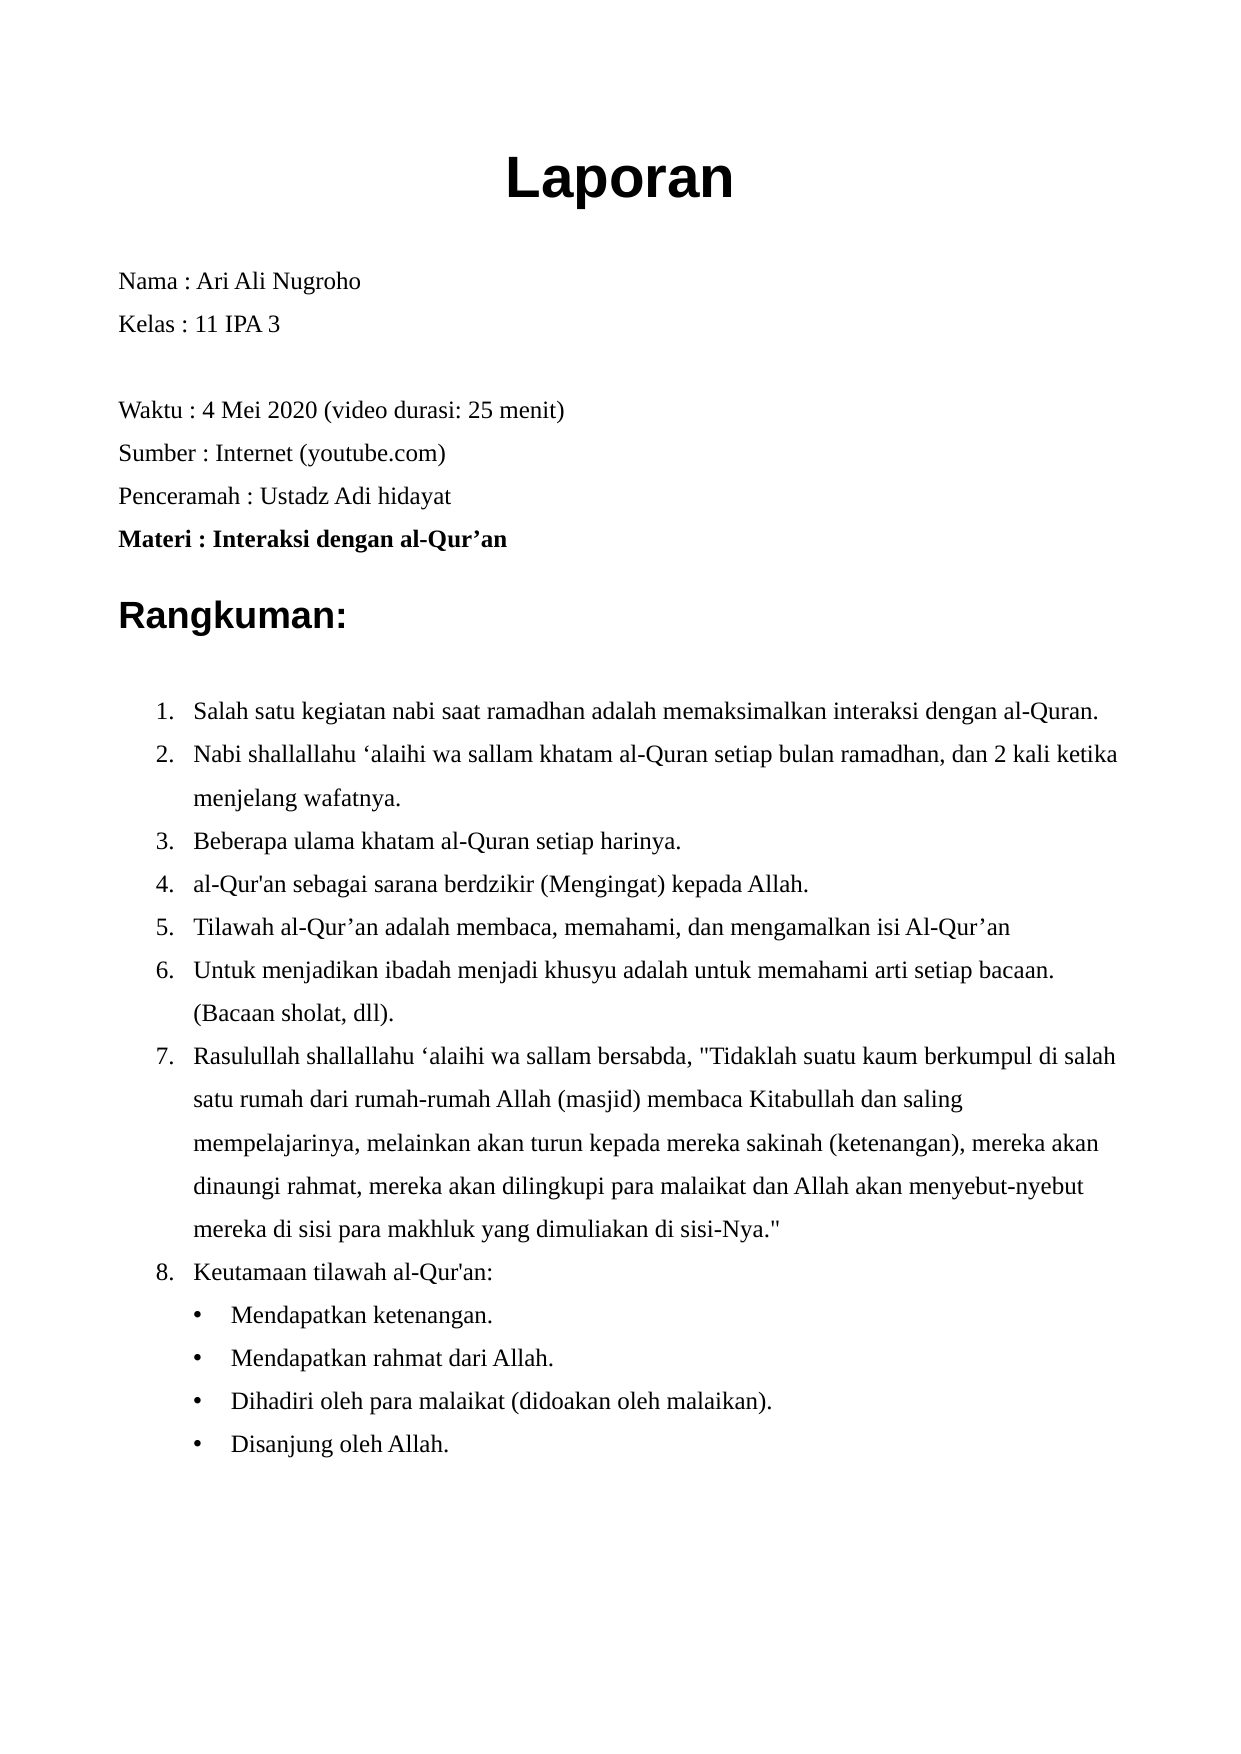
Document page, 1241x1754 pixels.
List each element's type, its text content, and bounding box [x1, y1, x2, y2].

text Penceramah : Ustadz Adi hidayat [118, 481, 1122, 510]
subtitle Rangkuman: [118, 593, 1122, 636]
list al-Qur'an sebagai sarana berdzikir (Mengingat) kepada Allah. [156, 869, 1122, 898]
title Laporan [118, 143, 1122, 210]
list Disanjung oleh Allah. [193, 1429, 1122, 1458]
text Nama : Ari Ali Nugroho [118, 266, 1122, 294]
list Beberapa ulama khatam al-Quran setiap harinya. [156, 826, 1122, 854]
text Kelas : 11 IPA 3 [118, 309, 1122, 338]
text Materi : Interaksi dengan al-Qur’an [118, 524, 1122, 553]
list Salah satu kegiatan nabi saat ramadhan adalah memaksimalkan interaksi dengan al-Quran. [156, 696, 1122, 725]
list Mendapatkan rahmat dari Allah. [193, 1343, 1122, 1372]
list Dihadiri oleh para malaikat (didoakan oleh malaikan). [193, 1386, 1122, 1415]
list Mendapatkan ketenangan. [193, 1300, 1122, 1329]
list Keutamaan tilawah al-Qur'an: [156, 1257, 1122, 1286]
list Tilawah al-Qur’an adalah membaca, memahami, dan mengamalkan isi Al-Qur’an [156, 912, 1122, 941]
text Waktu : 4 Mei 2020 (video durasi: 25 menit) [118, 395, 1122, 424]
list Nabi shallallahu ‘alaihi wa sallam khatam al-Quran setiap bulan ramadhan, dan 2 kali ketika menjelang wafatnya. [156, 739, 1122, 811]
list Rasulullah shallallahu ‘alaihi wa sallam bersabda, "Tidaklah suatu kaum berkumpul di salah satu rumah dari rumah-rumah Allah (masjid) membaca Kitabullah dan saling mempelajarinya, melainkan akan turun kepada mereka sakinah (ketenangan), mereka akan dinaungi rahmat, mereka akan dilingkupi para malaikat dan Allah akan menyebut-nyebut mereka di sisi para makhluk yang dimuliakan di sisi-Nya." [156, 1041, 1122, 1243]
list Untuk menjadikan ibadah menjadi khusyu adalah untuk memahami arti setiap bacaan. (Bacaan sholat, dll). [156, 955, 1122, 1027]
text Sumber : Internet (youtube.com) [118, 438, 1122, 467]
